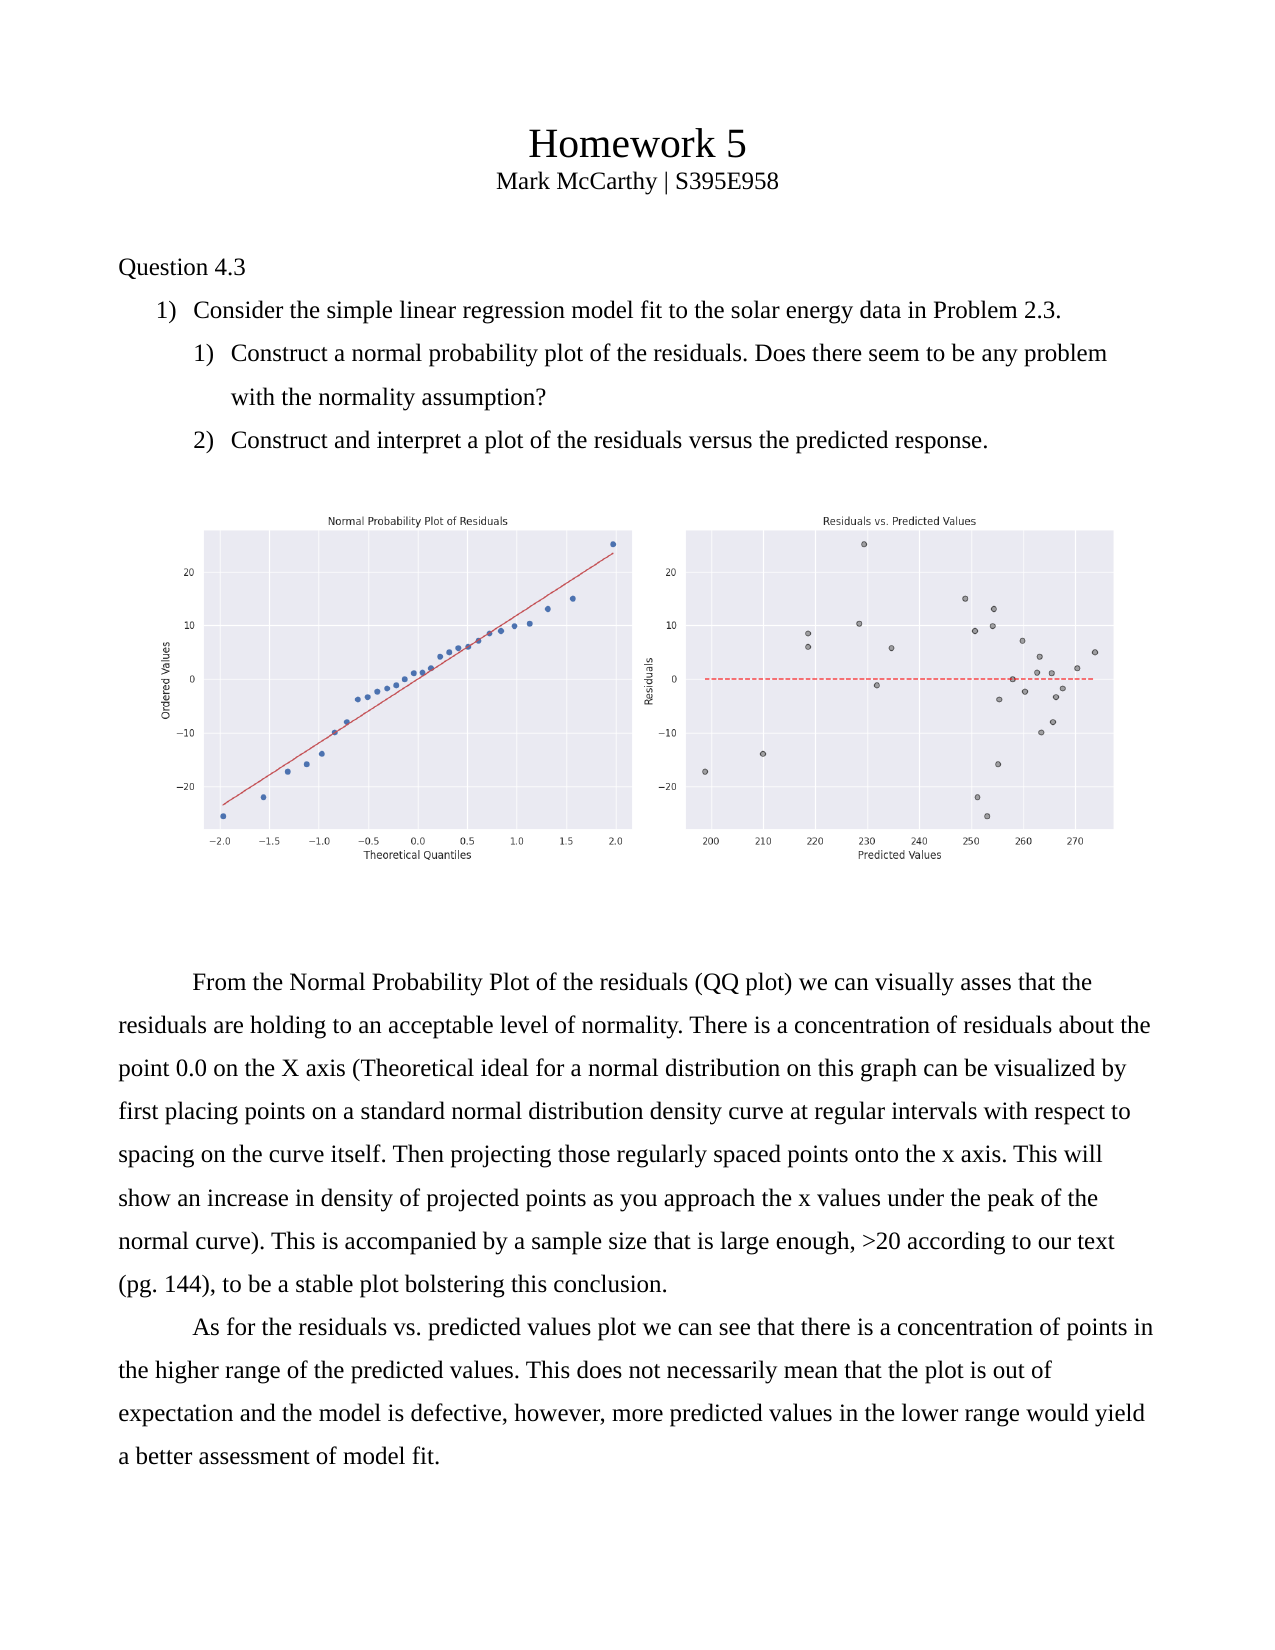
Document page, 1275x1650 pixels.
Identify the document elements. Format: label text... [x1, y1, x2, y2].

list Construct a normal probability plot of the residuals. Does there seem to be any problem with the normality assumption? [193, 338, 1157, 410]
text As for the residuals vs. predicted values plot we can see that there is a concentration of points in the higher range of the predicted values. This does not necessarily mean that the plot is out of expectation and the model is defective, however, more predicted values in the lower range would yield a better assessment of model fit. [118, 1312, 1157, 1470]
text From the Normal Probability Plot of the residuals (QQ plot) we can visually asses that the residuals are holding to an acceptable level of normality. There is a concentration of residuals about the point 0.0 on the X axis (Theoretical ideal for a normal distribution on this graph can be visualized by first placing points on a standard normal distribution density curve at regular intervals with respect to spacing on the curve itself. Then projecting those regularly spaced points onto the x axis. This will show an increase in density of projected points as you approach the x values under the peak of the normal curve). This is accompanied by a sample size that is large enough, >20 according to our text (pg. 144), to be a stable plot bolstering this conclusion. [118, 967, 1157, 1298]
list Consider the simple linear regression model fit to the solar energy data in Problem 2.3. [156, 295, 1157, 324]
text Homework 5 [118, 118, 1157, 166]
list Construct and interpret a plot of the residuals versus the predicted response. [193, 425, 1157, 453]
text Question 4.3 [118, 252, 1157, 281]
picture [155, 511, 1120, 867]
text Mark McCarthy | S395E958 [118, 166, 1157, 195]
